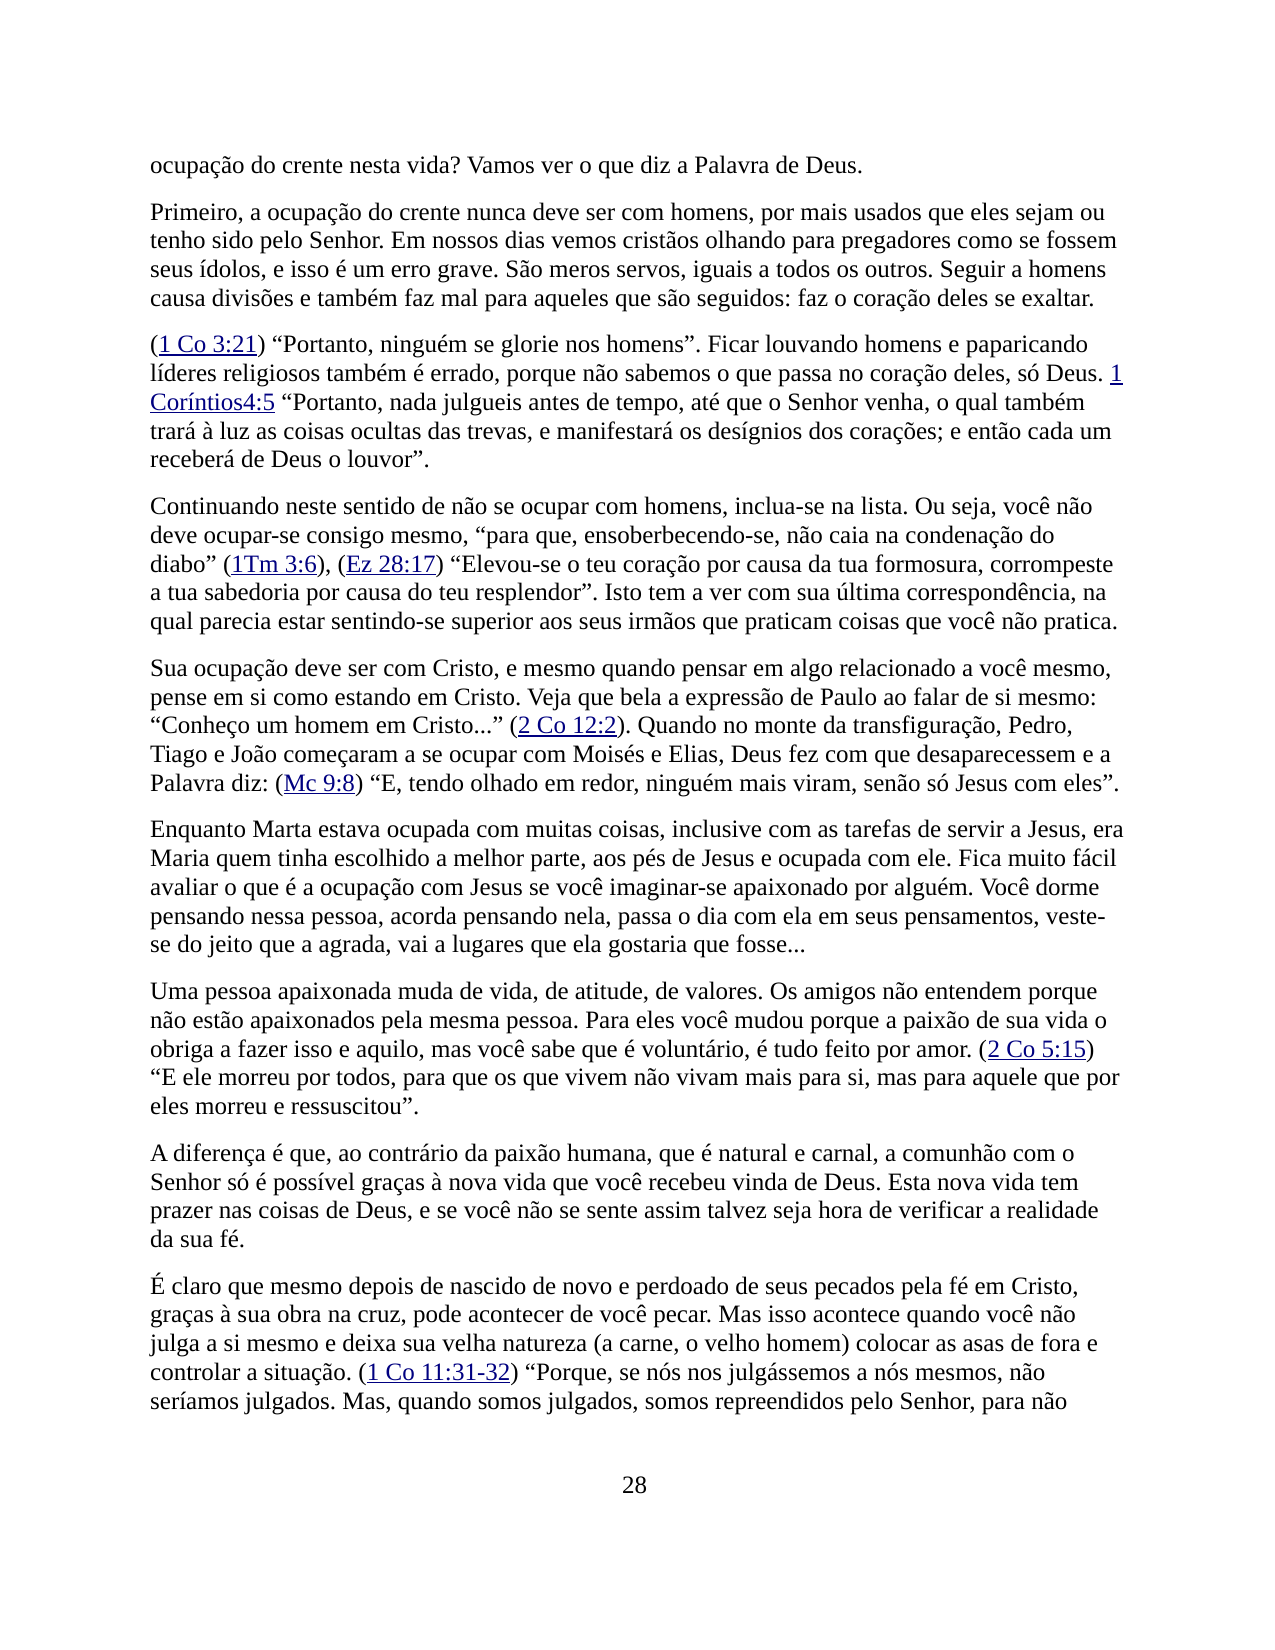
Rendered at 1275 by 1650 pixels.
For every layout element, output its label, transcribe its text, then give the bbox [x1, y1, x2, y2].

text Uma pessoa apaixonada muda de vida, de atitude, de valores. Os amigos não entendem porque não estão apaixonados pela mesma pessoa. Para eles você mudou porque a paixão de sua vida o obriga a fazer isso e aquilo, mas você sabe que é voluntário, é tudo feito por amor. (2 Co 5:15) “E ele morreu por todos, para que os que vivem não vivam mais para si, mas para aquele que por eles morreu e ressuscitou”. [150, 976, 1125, 1120]
text É claro que mesmo depois de nascido de novo e perdoado de seus pecados pela fé em Cristo, graças à sua obra na cruz, pode acontecer de você pecar. Mas isso acontece quando você não julga a si mesmo e deixa sua velha natureza (a carne, o velho homem) colocar as asas de fora e controlar a situação. (1 Co 11:31-32) “Porque, se nós nos julgássemos a nós mesmos, não seríamos julgados. Mas, quando somos julgados, somos repreendidos pelo Senhor, para não [150, 1271, 1125, 1414]
text Enquanto Marta estava ocupada com muitas coisas, inclusive com as tarefas de servir a Jesus, era Maria quem tinha escolhido a melhor parte, aos pés de Jesus e ocupada com ele. Fica muito fácil avaliar o que é a ocupação com Jesus se você imaginar-se apaixonado por alguém. Você dorme pensando nessa pessoa, acorda pensando nela, passa o dia com ela em seus pensamentos, veste-se do jeito que a agrada, vai a lugares que ela gostaria que fosse... [150, 814, 1125, 958]
text ocupação do crente nesta vida? Vamos ver o que diz a Palavra de Deus. [150, 150, 1125, 179]
text (1 Co 3:21) “Portanto, ninguém se glorie nos homens”. Ficar louvando homens e paparicando líderes religiosos também é errado, porque não sabemos o que passa no coração deles, só Deus. 1 Coríntios4:5 “Portanto, nada julgueis antes de tempo, até que o Senhor venha, o qual também trará à luz as coisas ocultas das trevas, e manifestará os desígnios dos corações; e então cada um receberá de Deus o louvor”. [150, 329, 1125, 473]
text Sua ocupação deve ser com Cristo, e mesmo quando pensar em algo relacionado a você mesmo, pense em si como estando em Cristo. Veja que bela a expressão de Paulo ao falar de si mesmo: “Conheço um homem em Cristo...” (2 Co 12:2). Quando no monte da transfiguração, Pedro, Tiago e João começaram a se ocupar com Moisés e Elias, Deus fez com que desaparecessem e a Palavra diz: (Mc 9:8) “E, tendo olhado em redor, ninguém mais viram, senão só Jesus com eles”. [150, 653, 1125, 797]
text Continuando neste sentido de não se ocupar com homens, inclua-se na lista. Ou seja, você não deve ocupar-se consigo mesmo, “para que, ensoberbecendo-se, não caia na condenação do diabo” (1Tm 3:6), (Ez 28:17) “Elevou-se o teu coração por causa da tua formosura, corrompeste a tua sabedoria por causa do teu resplendor”. Isto tem a ver com sua última correspondência, na qual parecia estar sentindo-se superior aos seus irmãos que praticam coisas que você não pratica. [150, 491, 1125, 635]
text A diferença é que, ao contrário da paixão humana, que é natural e carnal, a comunhão com o Senhor só é possível graças à nova vida que você recebeu vinda de Deus. Esta nova vida tem prazer nas coisas de Deus, e se você não se sente assim talvez seja hora de verificar a realidade da sua fé. [150, 1138, 1125, 1253]
text Primeiro, a ocupação do crente nunca deve ser com homens, por mais usados que eles sejam ou tenho sido pelo Senhor. Em nossos dias vemos cristãos olhando para pregadores como se fossem seus ídolos, e isso é um erro grave. São meros servos, iguais a todos os outros. Seguir a homens causa divisões e também faz mal para aqueles que são seguidos: faz o coração deles se exaltar. [150, 197, 1125, 312]
